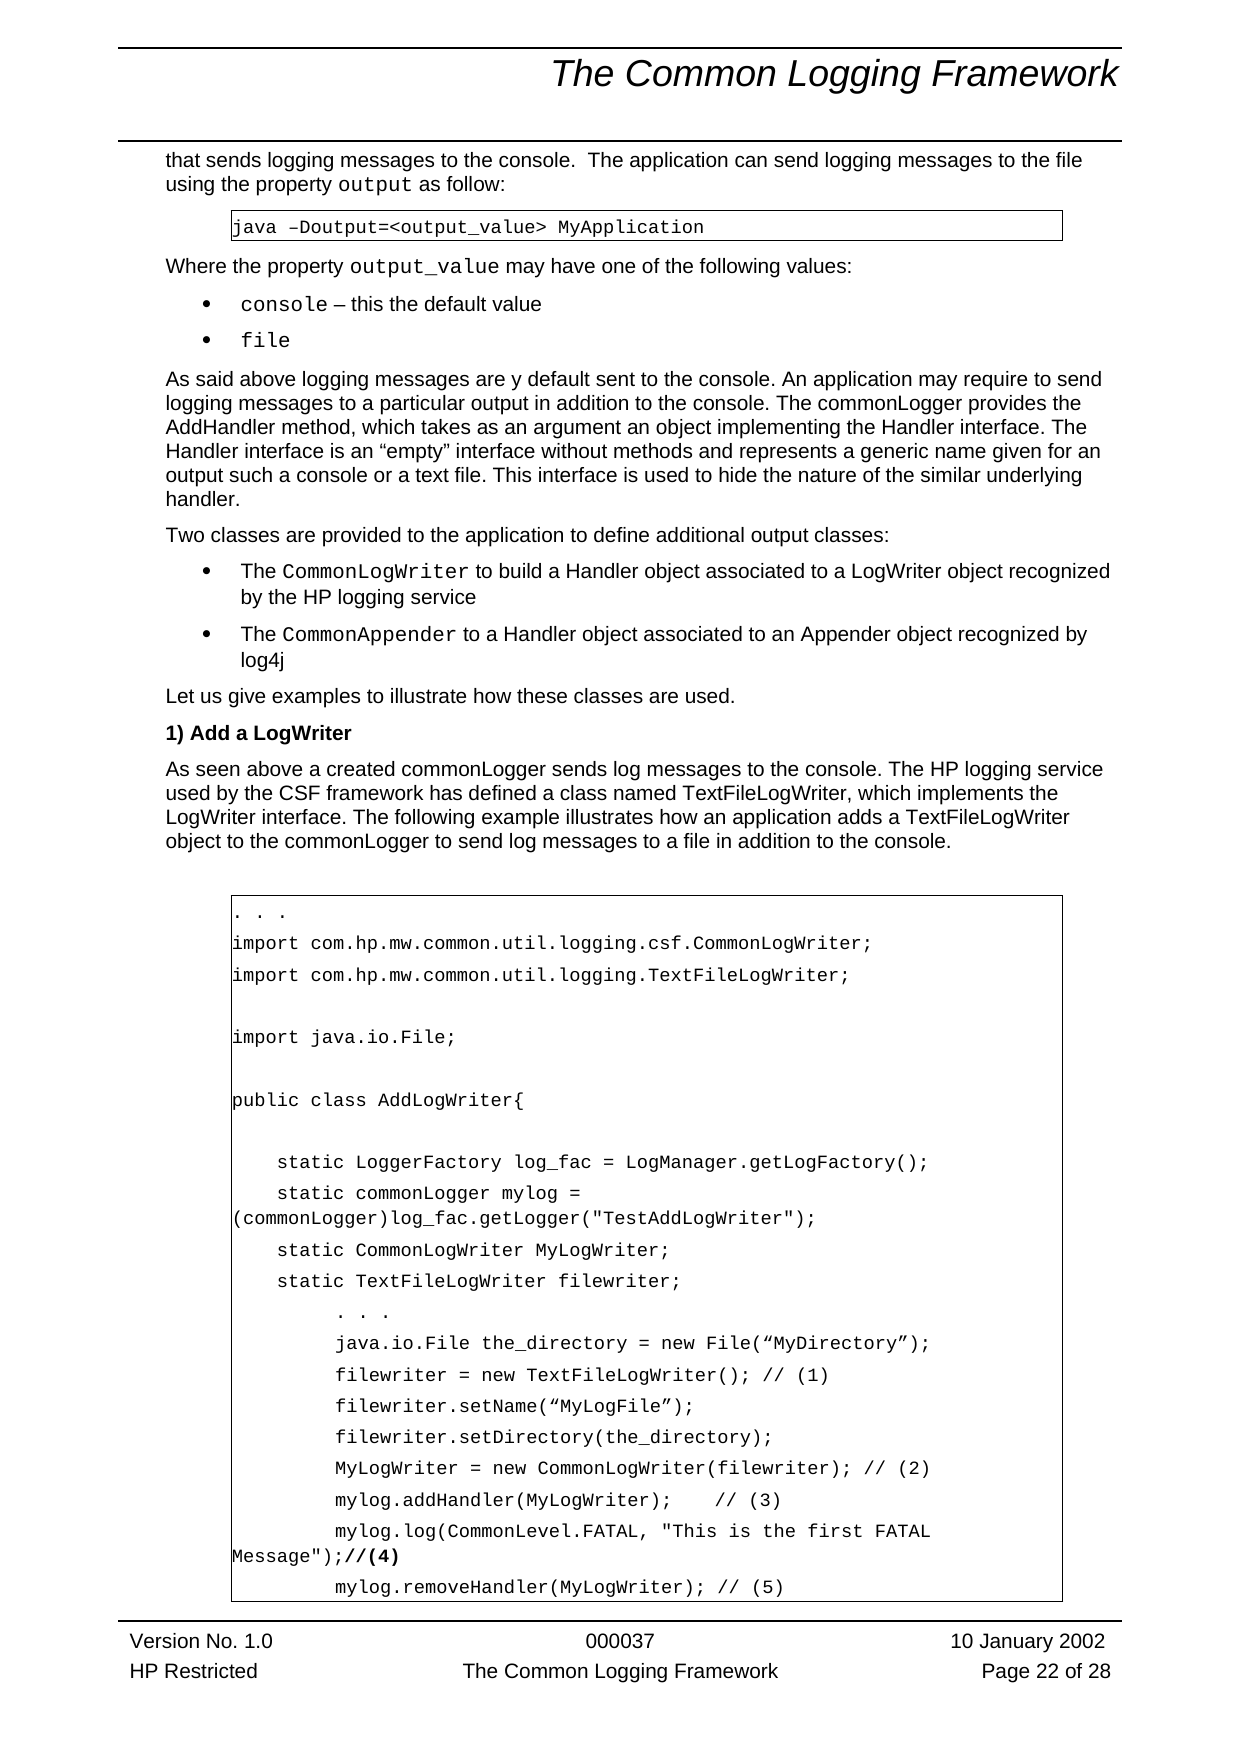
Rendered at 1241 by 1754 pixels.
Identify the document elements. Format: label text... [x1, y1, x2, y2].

list The CommonAppender to a Handler object associated to an Appender object recognized by log4j [203, 622, 1122, 671]
text static LoggerFactory log_fac = LogManager.getLogFactory(); [232, 1145, 1062, 1173]
text Two classes are provided to the application to define additional output classes: [165, 523, 1122, 547]
text . . . [232, 896, 1062, 923]
text import java.io.File; [232, 1020, 1062, 1048]
text As said above logging messages are y default sent to the console. An application may require to send logging messages to a particular output in addition to the console. The commonLogger provides the AddHandler method, which takes as an argument an object implementing the Handler interface. The Handler interface is an “empty” interface without methods and represents a generic name given for an output such a console or a text file. This interface is used to hide the nature of the similar underlying handler. [165, 367, 1122, 510]
text java –Doutput=<output_value> MyApplication [232, 211, 1062, 240]
text filewriter.setDirectory(the_directory); [232, 1420, 1062, 1448]
subtitle 1) Add a LogWriter [165, 720, 1122, 744]
text As seen above a created commonLogger sends log messages to the console. The HP logging service used by the CSF framework has defined a class named TextFileLogWriter, which implements the LogWriter interface. The following example illustrates how an application adds a TextFileLogWriter object to the commonLogger to send log messages to a file in addition to the console. [165, 757, 1122, 853]
text import com.hp.mw.common.util.logging.TextFileLogWriter; [232, 958, 1062, 986]
list The CommonLogWriter to build a Handler object associated to a LogWriter object recognized by the HP logging service [203, 559, 1122, 609]
text mylog.log(CommonLevel.FATAL, "This is the first FATAL Message");//(4) [232, 1514, 1062, 1567]
text mylog.addHandler(MyLogWriter); // (3) [232, 1483, 1062, 1511]
text Let us give examples to illustrate how these classes are used. [165, 684, 1122, 708]
text that sends logging messages to the console. The application can send logging messages to the file using the property output as follow: [165, 148, 1122, 197]
text import com.hp.mw.common.util.logging.csf.CommonLogWriter; [232, 927, 1062, 955]
text filewriter.setName(“MyLogFile”); [232, 1389, 1062, 1417]
text static TextFileLogWriter filewriter; [232, 1264, 1062, 1292]
text java.io.File the_directory = new File(“MyDirectory”); [232, 1327, 1062, 1355]
text filewriter = new TextFileLogWriter(); // (1) [232, 1358, 1062, 1386]
text public class AddLogWriter{ [232, 1083, 1062, 1111]
text static commonLogger mylog = (commonLogger)log_fac.getLogger("TestAddLogWriter"); [232, 1177, 1062, 1230]
text static CommonLogWriter MyLogWriter; [232, 1233, 1062, 1261]
text MyLogWriter = new CommonLogWriter(filewriter); // (2) [232, 1452, 1062, 1480]
text . . . [232, 1295, 1062, 1323]
list console – this the default value [203, 292, 1122, 318]
text mylog.removeHandler(MyLogWriter); // (5) [232, 1570, 1062, 1601]
list file [203, 330, 1122, 354]
text Where the property output_value may have one of the following values: [165, 254, 1122, 279]
